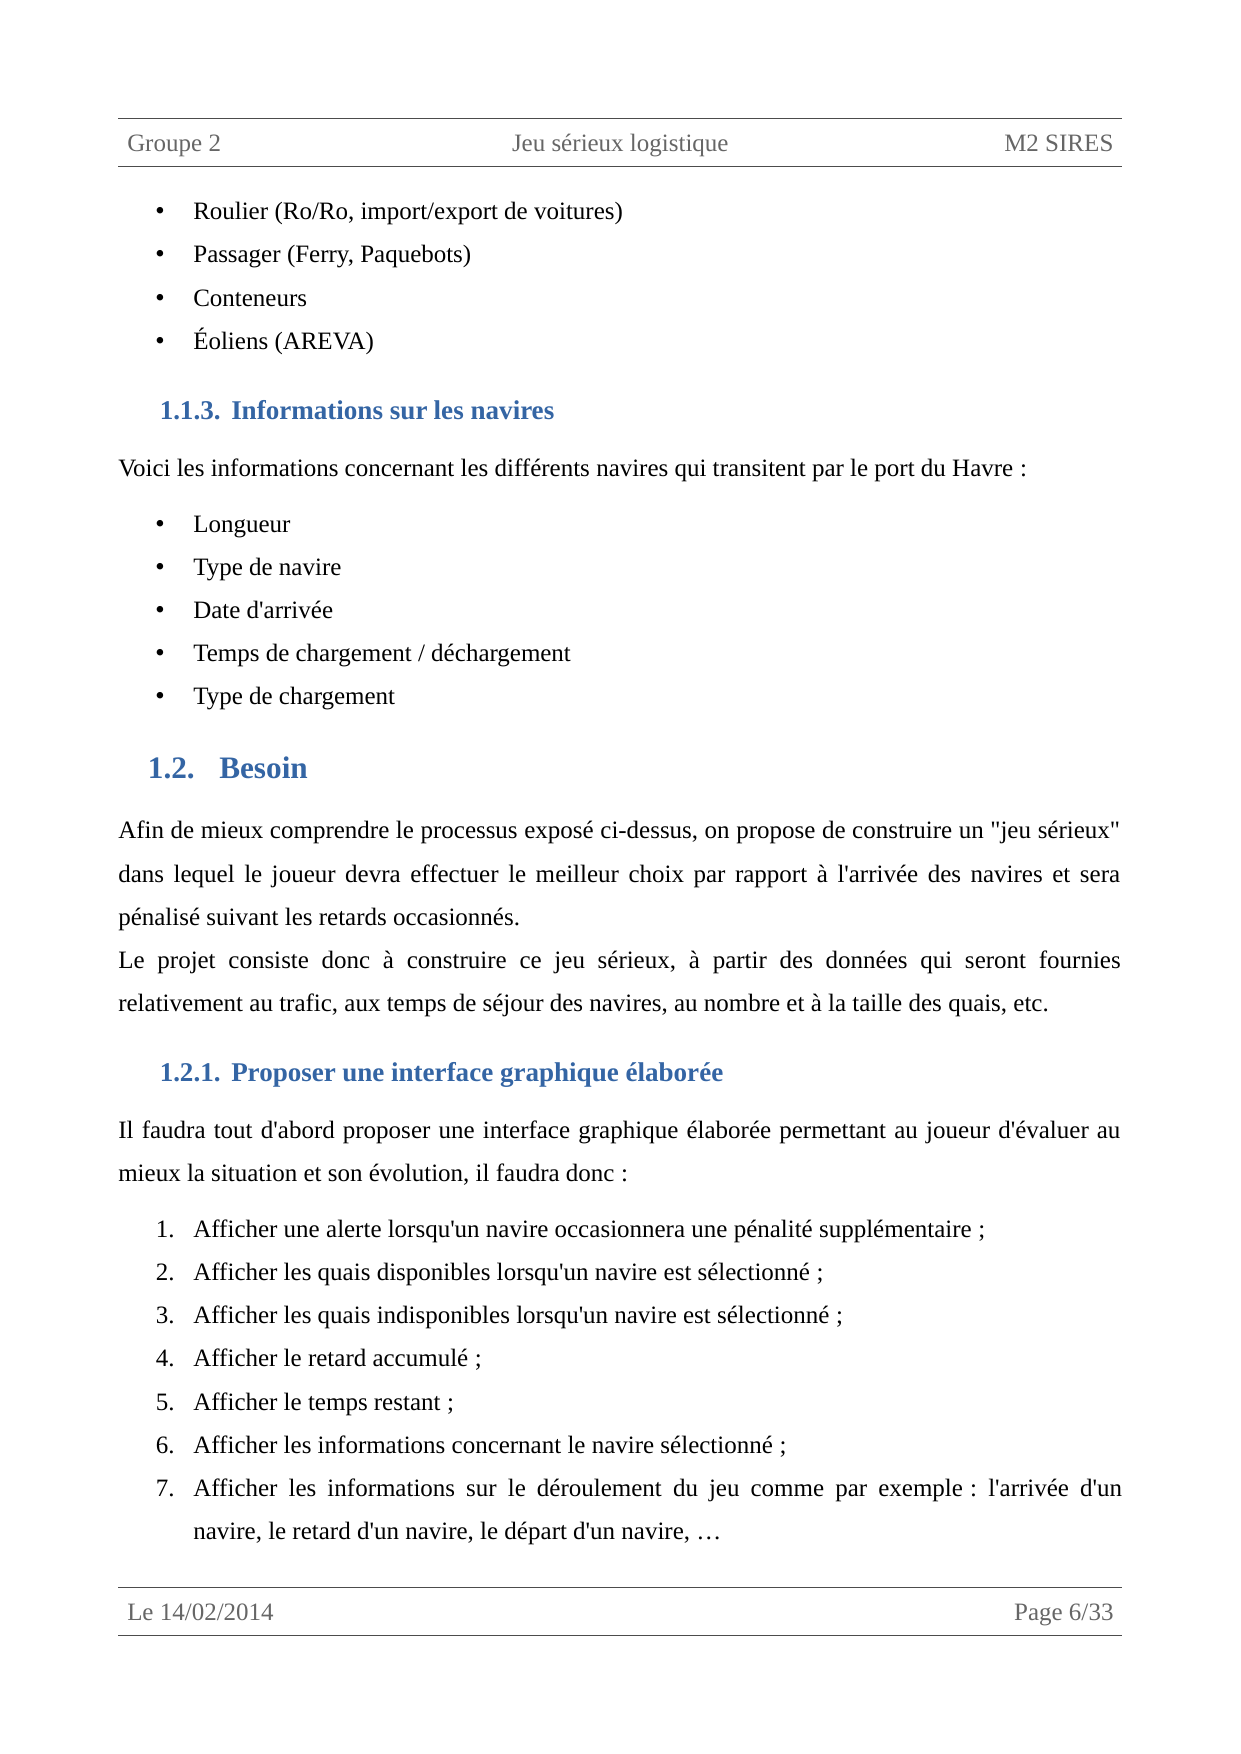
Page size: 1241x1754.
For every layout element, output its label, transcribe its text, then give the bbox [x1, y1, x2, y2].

list Afficher les quais disponibles lorsqu'un navire est sélectionné ; [156, 1257, 1122, 1286]
list Temps de chargement / déchargement [156, 638, 1122, 667]
list Passager (Ferry, Paquebots) [156, 239, 1122, 268]
subtitle Informations sur les navires [157, 394, 1122, 425]
subtitle Proposer une interface graphique élaborée [157, 1056, 1122, 1087]
list Type de navire [156, 552, 1122, 581]
list Longueur [156, 509, 1122, 537]
text Le projet consiste donc à construire ce jeu sérieux, à partir des données qui seront fournies relativement au trafic, aux temps de séjour des navires, au nombre et à la taille des quais, etc. [118, 945, 1122, 1017]
list Afficher les informations concernant le navire sélectionné ; [156, 1430, 1122, 1458]
text Voici les informations concernant les différents navires qui transitent par le port du Havre : [118, 453, 1122, 482]
list Afficher le retard accumulé ; [156, 1343, 1122, 1372]
list Afficher les quais indisponibles lorsqu'un navire est sélectionné ; [156, 1300, 1122, 1329]
list Afficher le temps restant ; [156, 1387, 1122, 1415]
list Type de chargement [156, 681, 1122, 710]
list Afficher les informations sur le déroulement du jeu comme par exemple : l'arrivée d'un navire, le retard d'un navire, le départ d'un navire, … [156, 1473, 1122, 1545]
text Afin de mieux comprendre le processus exposé ci-dessus, on propose de construire un "jeu sérieux" dans lequel le joueur devra effectuer le meilleur choix par rapport à l'arrivée des navires et sera pénalisé suivant les retards occasionnés. [118, 816, 1122, 931]
list Date d'arrivée [156, 595, 1122, 624]
subtitle Besoin [145, 749, 1122, 785]
list Afficher une alerte lorsqu'un navire occasionnera une pénalité supplémentaire ; [156, 1214, 1122, 1243]
list Éoliens (AREVA) [156, 326, 1122, 354]
text Il faudra tout d'abord proposer une interface graphique élaborée permettant au joueur d'évaluer au mieux la situation et son évolution, il faudra donc : [118, 1115, 1122, 1187]
list Roulier (Ro/Ro, import/export de voitures) [156, 196, 1122, 225]
list Conteneurs [156, 283, 1122, 311]
